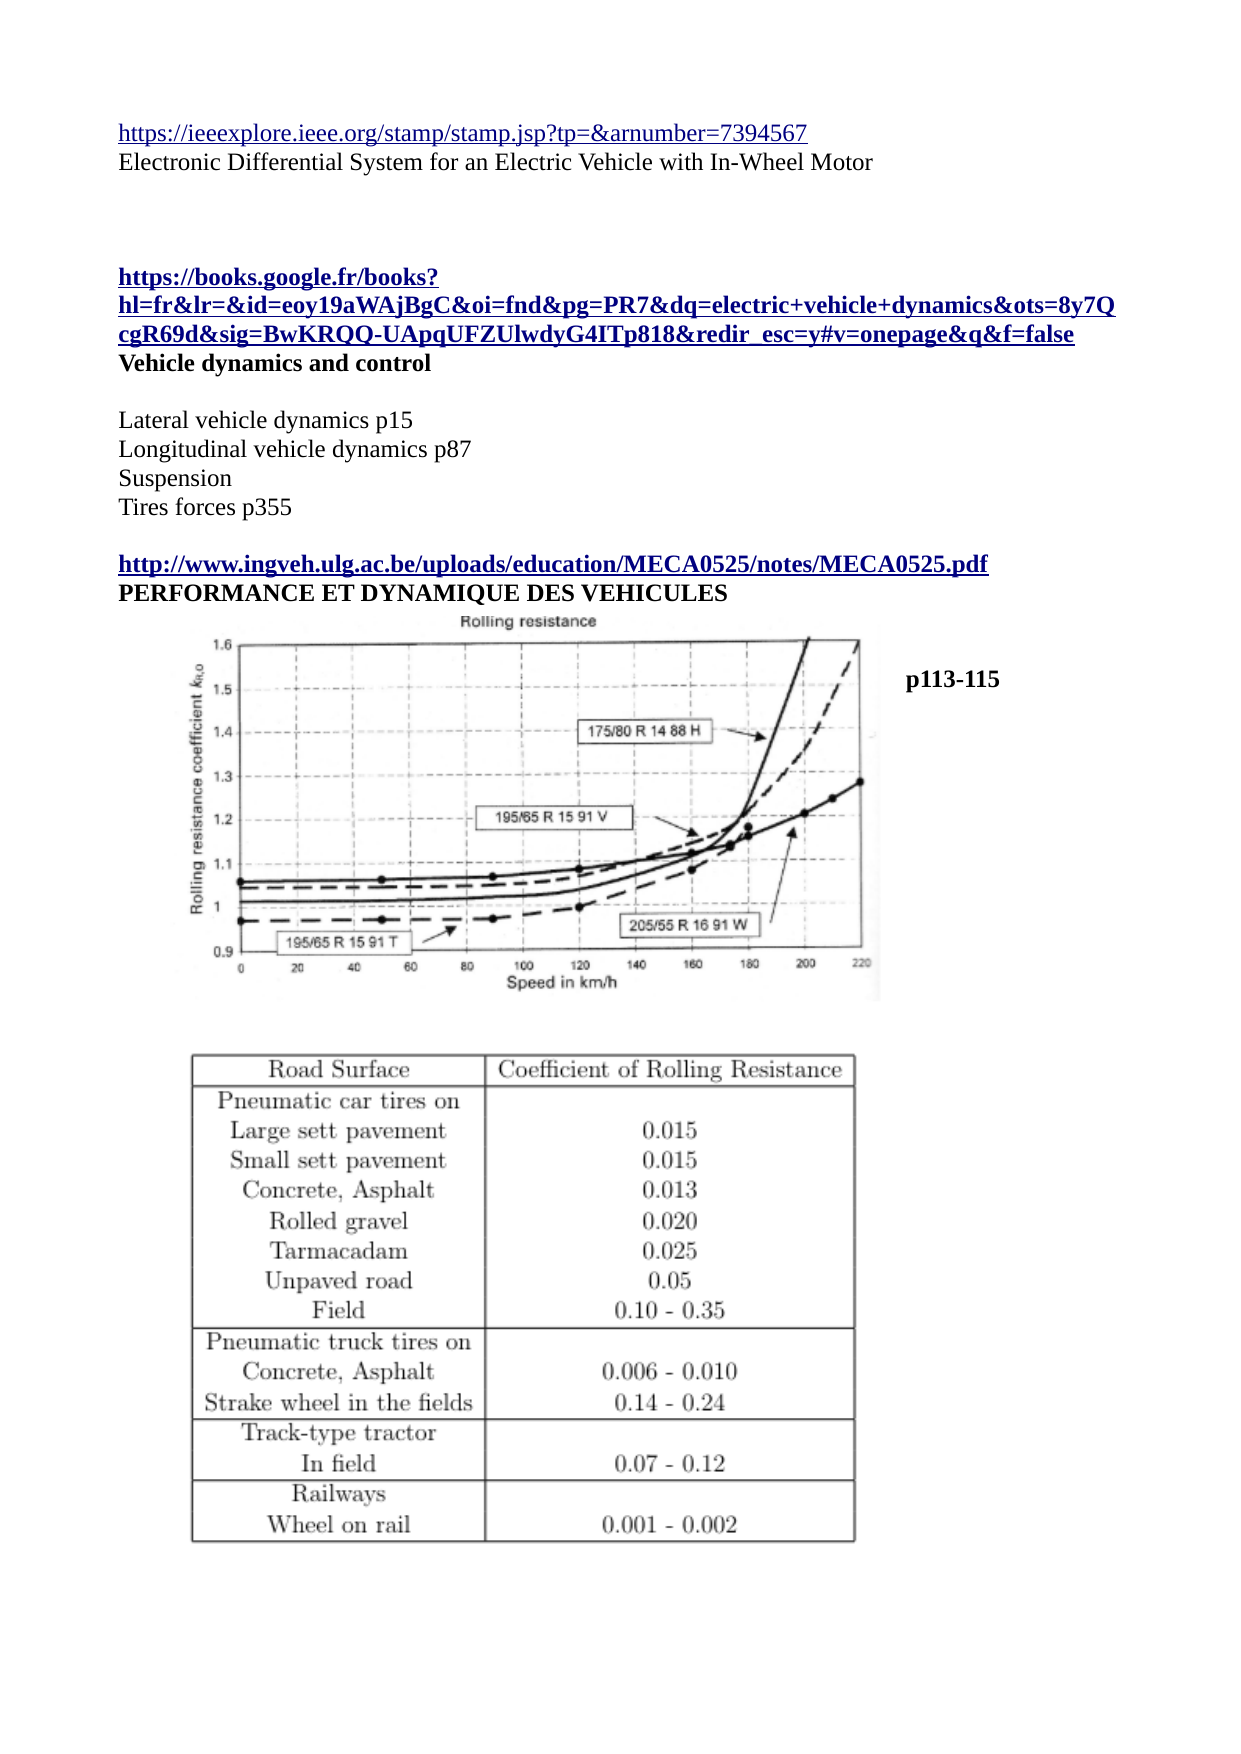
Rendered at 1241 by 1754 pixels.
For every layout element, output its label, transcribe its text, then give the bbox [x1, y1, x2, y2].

text Lateral vehicle dynamics p15 [118, 406, 1122, 434]
text p113-115 [906, 664, 1122, 693]
picture [181, 1043, 869, 1550]
text Tires forces p355 [118, 492, 1122, 521]
text PERFORMANCE ET DYNAMIQUE DES VEHICULES [118, 578, 1122, 607]
text [118, 664, 169, 693]
picture [169, 616, 906, 1003]
text Longitudinal vehicle dynamics p87 [118, 434, 1122, 463]
text Electronic Differential System for an Electric Vehicle with In-Wheel Motor [118, 147, 1122, 176]
text https://books.google.fr/books?hl=fr&lr=&id=eoy19aWAjBgC&oi=fnd&pg=PR7&dq=electric+vehicle+dynamics&ots=8y7QcgR69d&sig=BwKRQQ-UApqUFZUlwdyG4ITp818&redir_esc=y#v=onepage&q&f=false [118, 262, 1122, 348]
text Vehicle dynamics and control [118, 348, 1122, 377]
text Suspension [118, 463, 1122, 492]
text http://www.ingveh.ulg.ac.be/uploads/education/MECA0525/notes/MECA0525.pdf [118, 549, 1122, 578]
text https://ieeexplore.ieee.org/stamp/stamp.jsp?tp=&arnumber=7394567 [118, 118, 1122, 147]
